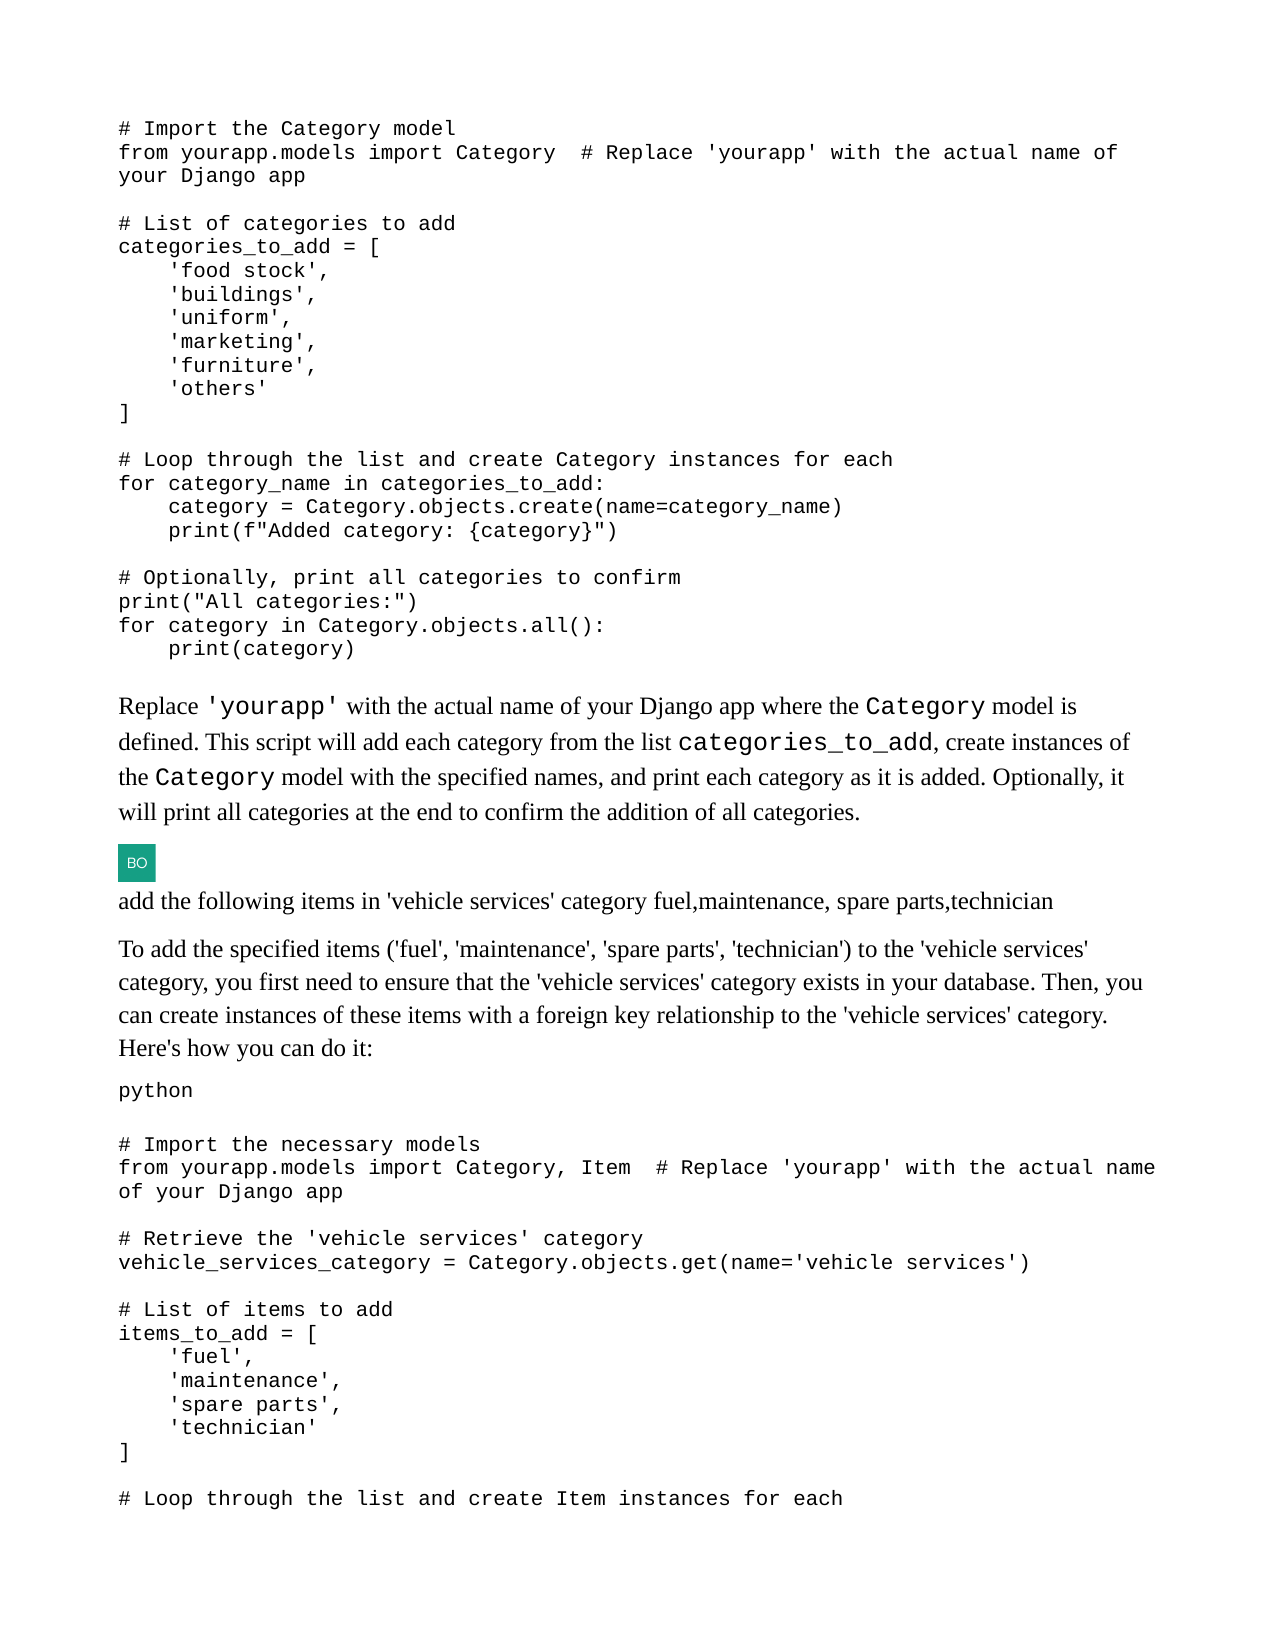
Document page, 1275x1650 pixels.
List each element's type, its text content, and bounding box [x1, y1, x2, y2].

text 'others' [118, 378, 1157, 402]
text items_to_add = [ [118, 1323, 1157, 1346]
text 'marketing', [118, 331, 1157, 354]
text To add the specified items ('fuel', 'maintenance', 'spare parts', 'technician') to the 'vehicle services' category, you first need to ensure that the 'vehicle services' category exists in your database. Then, you can create instances of these items with a foreign key relationship to the 'vehicle services' category. Here's how you can do it: [118, 934, 1157, 1062]
text ] [118, 1441, 1157, 1464]
text Replace 'yourapp' with the actual name of your Django app where the Category model is defined. This script will add each category from the list categories_to_add, create instances of the Category model with the specified names, and print each category as it is added. Optionally, it will print all categories at the end to confirm the addition of all categories. [118, 691, 1157, 826]
text categories_to_add = [ [118, 236, 1157, 260]
text # Retrieve the 'vehicle services' category [118, 1228, 1157, 1252]
text # Optionally, print all categories to confirm [118, 567, 1157, 591]
text 'uniform', [118, 307, 1157, 331]
text # List of categories to add [118, 213, 1157, 236]
text print("All categories:") [118, 591, 1157, 615]
text 'fuel', [118, 1346, 1157, 1370]
text python [118, 1080, 1157, 1104]
text for category in Category.objects.all(): [118, 615, 1157, 638]
text # Loop through the list and create Category instances for each [118, 449, 1157, 473]
text add the following items in 'vehicle services' category fuel,maintenance, spare parts,technician [118, 886, 1157, 915]
text vehicle_services_category = Category.objects.get(name='vehicle services') [118, 1252, 1157, 1275]
text # Import the Category model [118, 118, 1157, 142]
text category = Category.objects.create(name=category_name) [118, 496, 1157, 520]
text # Loop through the list and create Item instances for each [118, 1488, 1157, 1512]
text for category_name in categories_to_add: [118, 473, 1157, 496]
text 'spare parts', [118, 1394, 1157, 1417]
text 'buildings', [118, 284, 1157, 307]
picture [118, 844, 156, 882]
text # Import the necessary models [118, 1133, 1157, 1157]
text 'furniture', [118, 354, 1157, 378]
text # List of items to add [118, 1299, 1157, 1323]
text from yourapp.models import Category # Replace 'yourapp' with the actual name of your Django app [118, 142, 1157, 189]
text from yourapp.models import Category, Item # Replace 'yourapp' with the actual name of your Django app [118, 1157, 1157, 1204]
text ] [118, 402, 1157, 426]
text print(f"Added category: {category}") [118, 520, 1157, 544]
text print(category) [118, 638, 1157, 662]
text 'maintenance', [118, 1370, 1157, 1394]
text 'technician' [118, 1417, 1157, 1441]
text 'food stock', [118, 260, 1157, 284]
